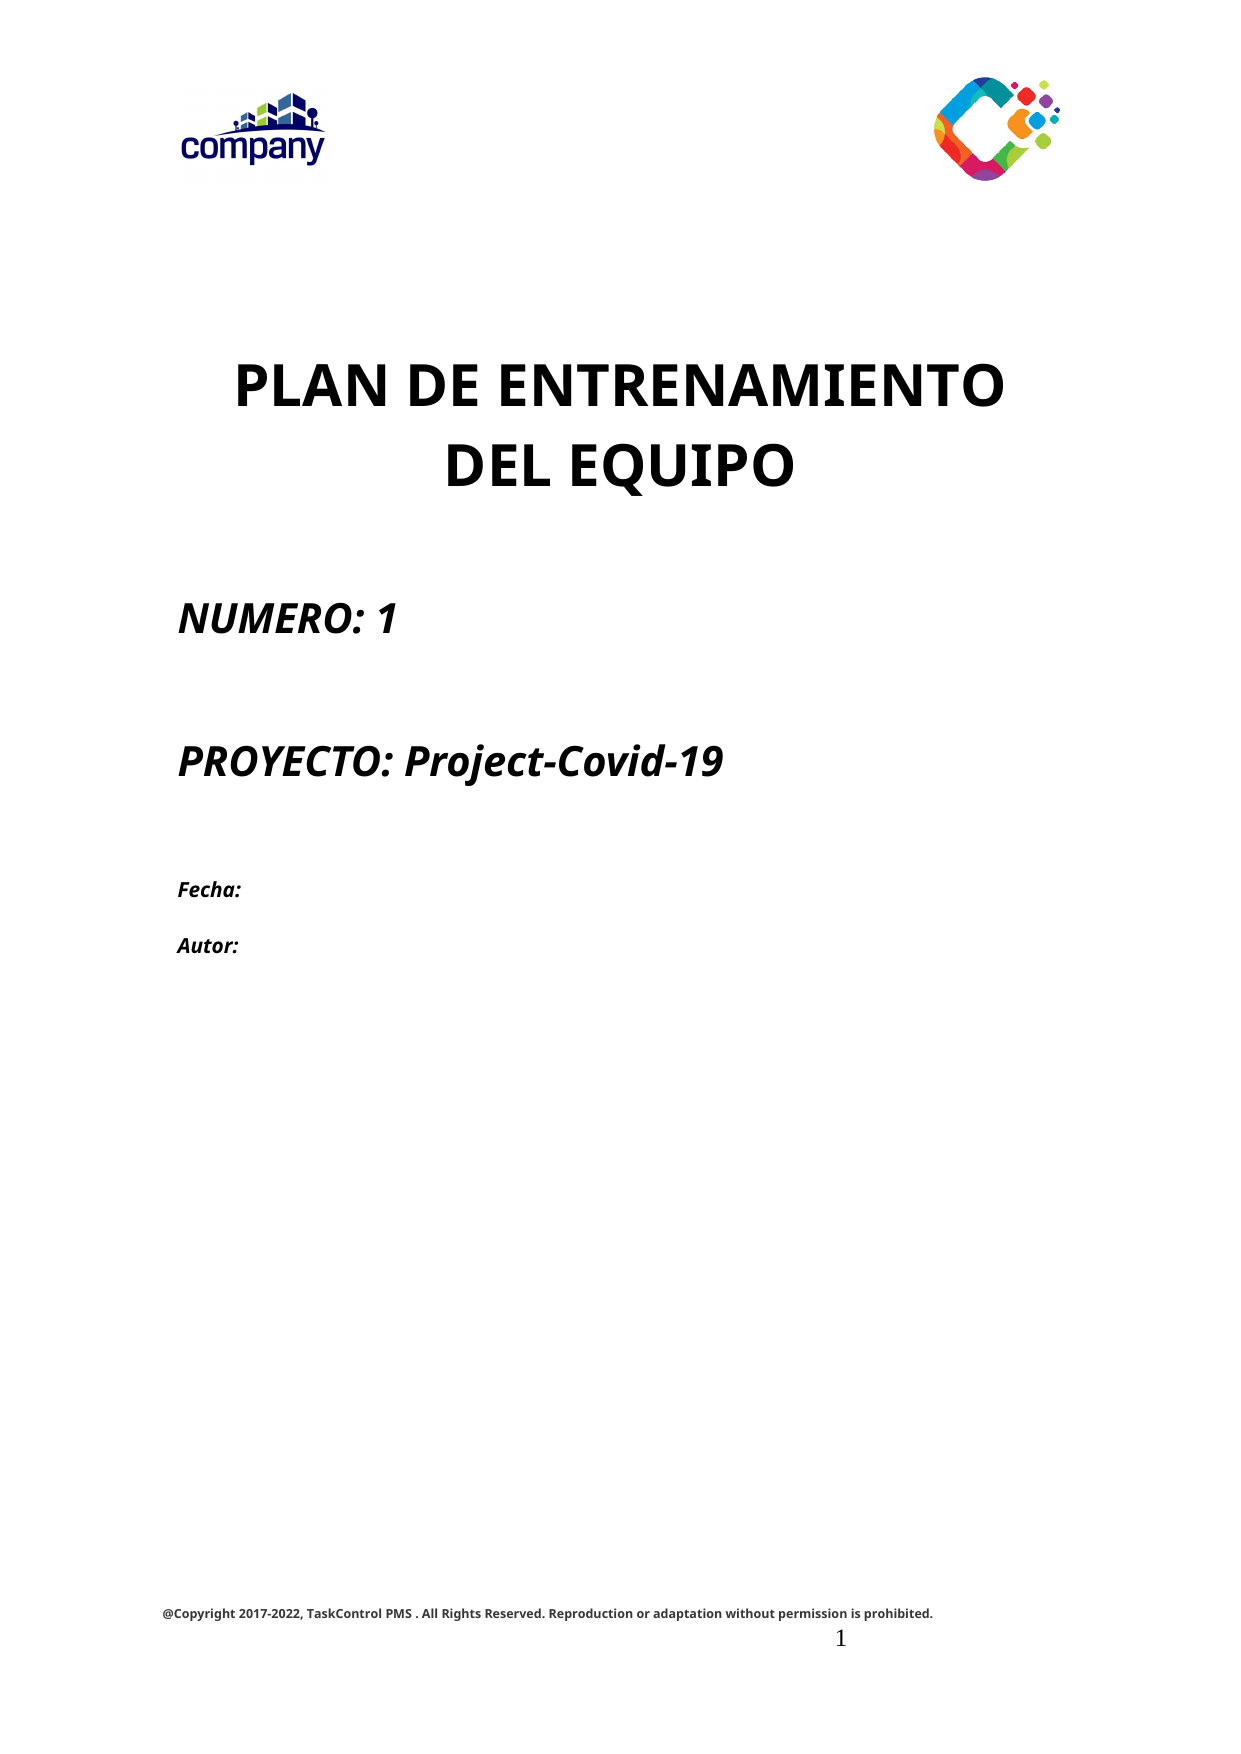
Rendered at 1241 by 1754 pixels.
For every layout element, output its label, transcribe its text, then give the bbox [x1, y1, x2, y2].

text Fecha: [177, 875, 1063, 903]
picture [177, 73, 334, 184]
subtitle PROYECTO: Project-Covid-19 [177, 675, 1063, 789]
subtitle NUMERO: 1 [177, 533, 1063, 646]
text Autor: [177, 903, 1063, 960]
text PLAN DE ENTRENAMIENTO DEL EQUIPO [177, 344, 1063, 503]
picture [931, 73, 1063, 184]
